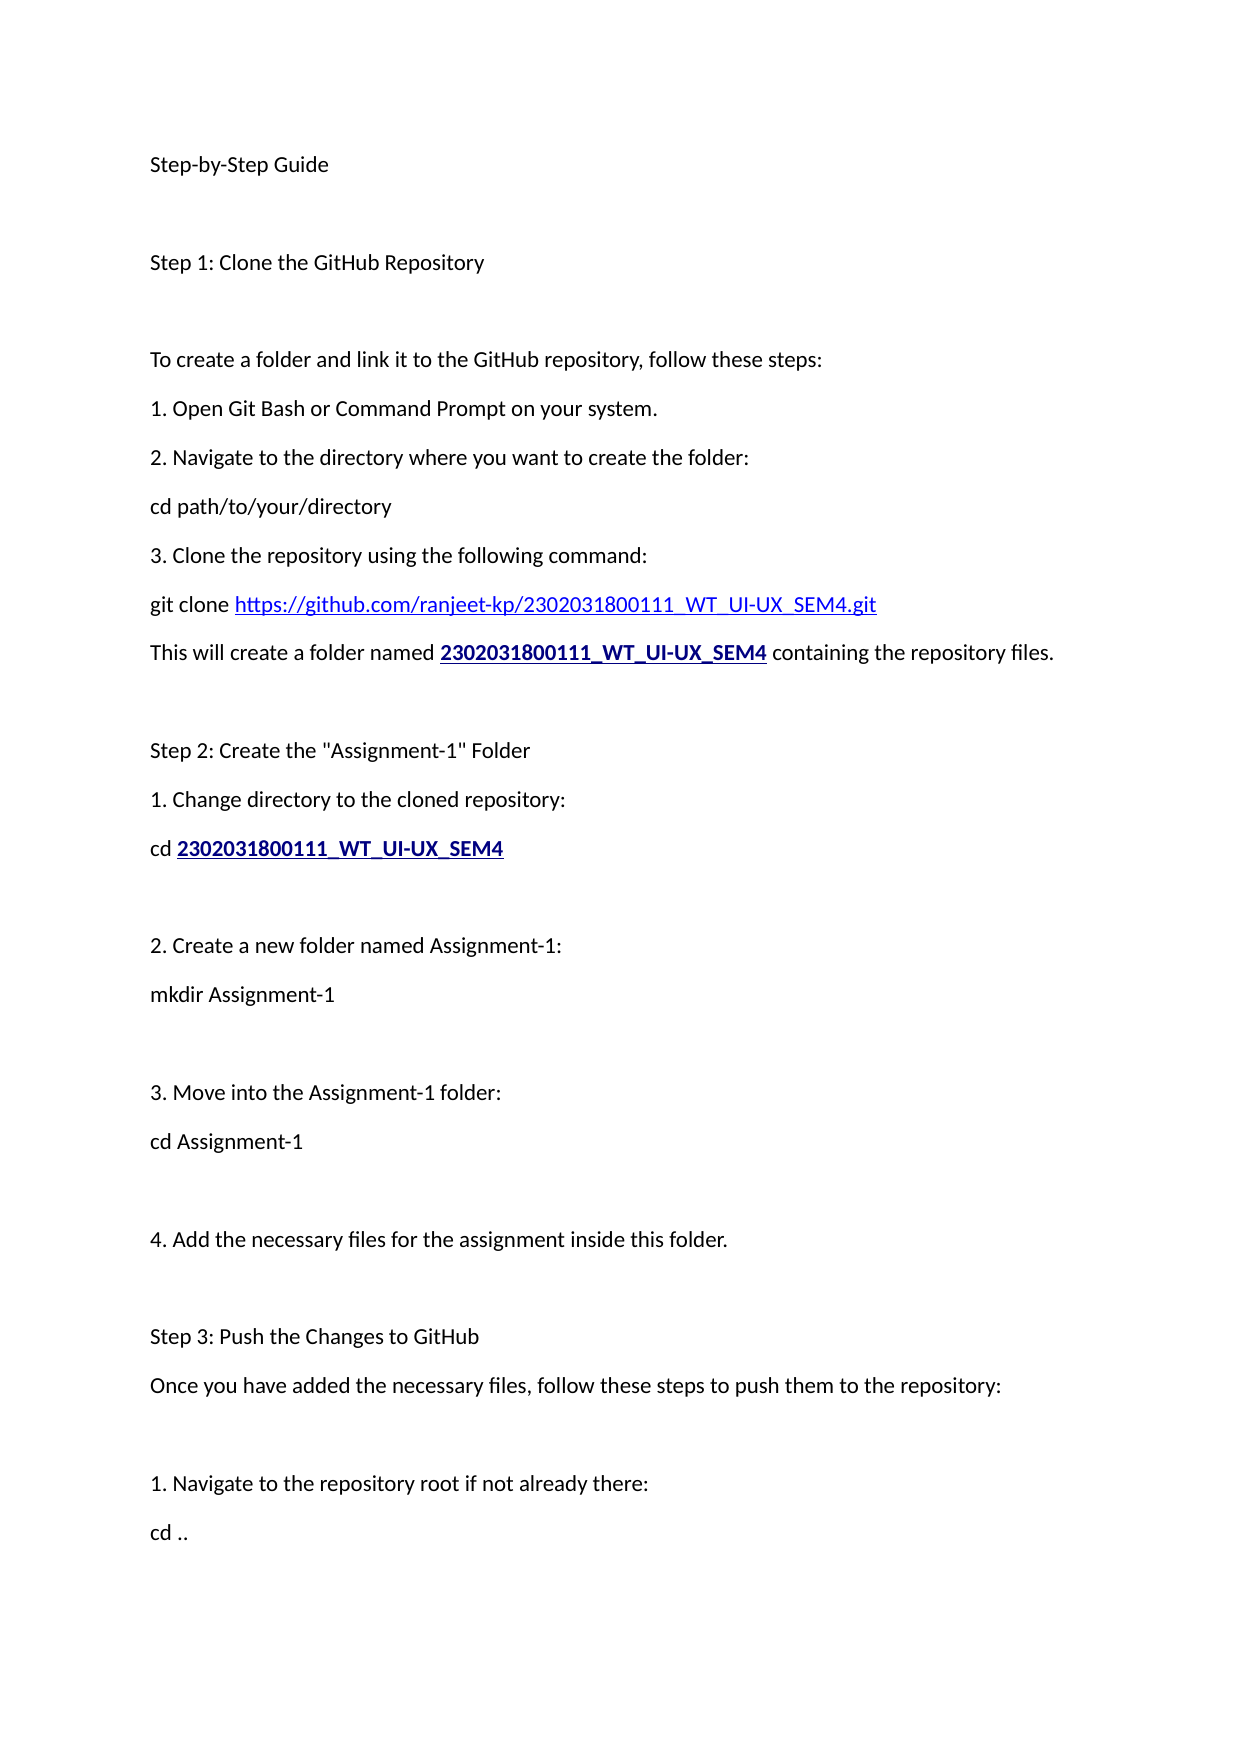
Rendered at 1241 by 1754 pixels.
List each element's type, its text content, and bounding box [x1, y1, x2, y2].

text cd .. [150, 1518, 1090, 1546]
text cd path/to/your/directory [150, 492, 1090, 520]
text 1. Change directory to the cloned repository: [150, 785, 1090, 813]
text 2. Create a new folder named Assignment-1: [150, 932, 1090, 960]
text This will create a folder named 2302031800111_WT_UI-UX_SEM4 containing the repository files. [150, 638, 1090, 667]
text 3. Clone the repository using the following command: [150, 541, 1090, 569]
text To create a folder and link it to the GitHub repository, follow these steps: [150, 345, 1090, 373]
text git clone https://github.com/ranjeet-kp/2302031800111_WT_UI-UX_SEM4.git [150, 590, 1090, 618]
text 4. Add the necessary files for the assignment inside this folder. [150, 1225, 1090, 1253]
text cd Assignment-1 [150, 1127, 1090, 1155]
text 3. Move into the Assignment-1 folder: [150, 1078, 1090, 1106]
text 1. Open Git Bash or Command Prompt on your system. [150, 394, 1090, 422]
text 1. Navigate to the repository root if not already there: [150, 1469, 1090, 1497]
text Step-by-Step Guide [150, 150, 1090, 178]
text mkdir Assignment-1 [150, 981, 1090, 1008]
text cd 2302031800111_WT_UI-UX_SEM4 [150, 834, 1090, 862]
text Step 3: Push the Changes to GitHub [150, 1322, 1090, 1351]
text Step 1: Clone the GitHub Repository [150, 248, 1090, 276]
text 2. Navigate to the directory where you want to create the folder: [150, 443, 1090, 471]
text Step 2: Create the "Assignment-1" Folder [150, 736, 1090, 764]
text Once you have added the necessary files, follow these steps to push them to the repository: [150, 1371, 1090, 1399]
